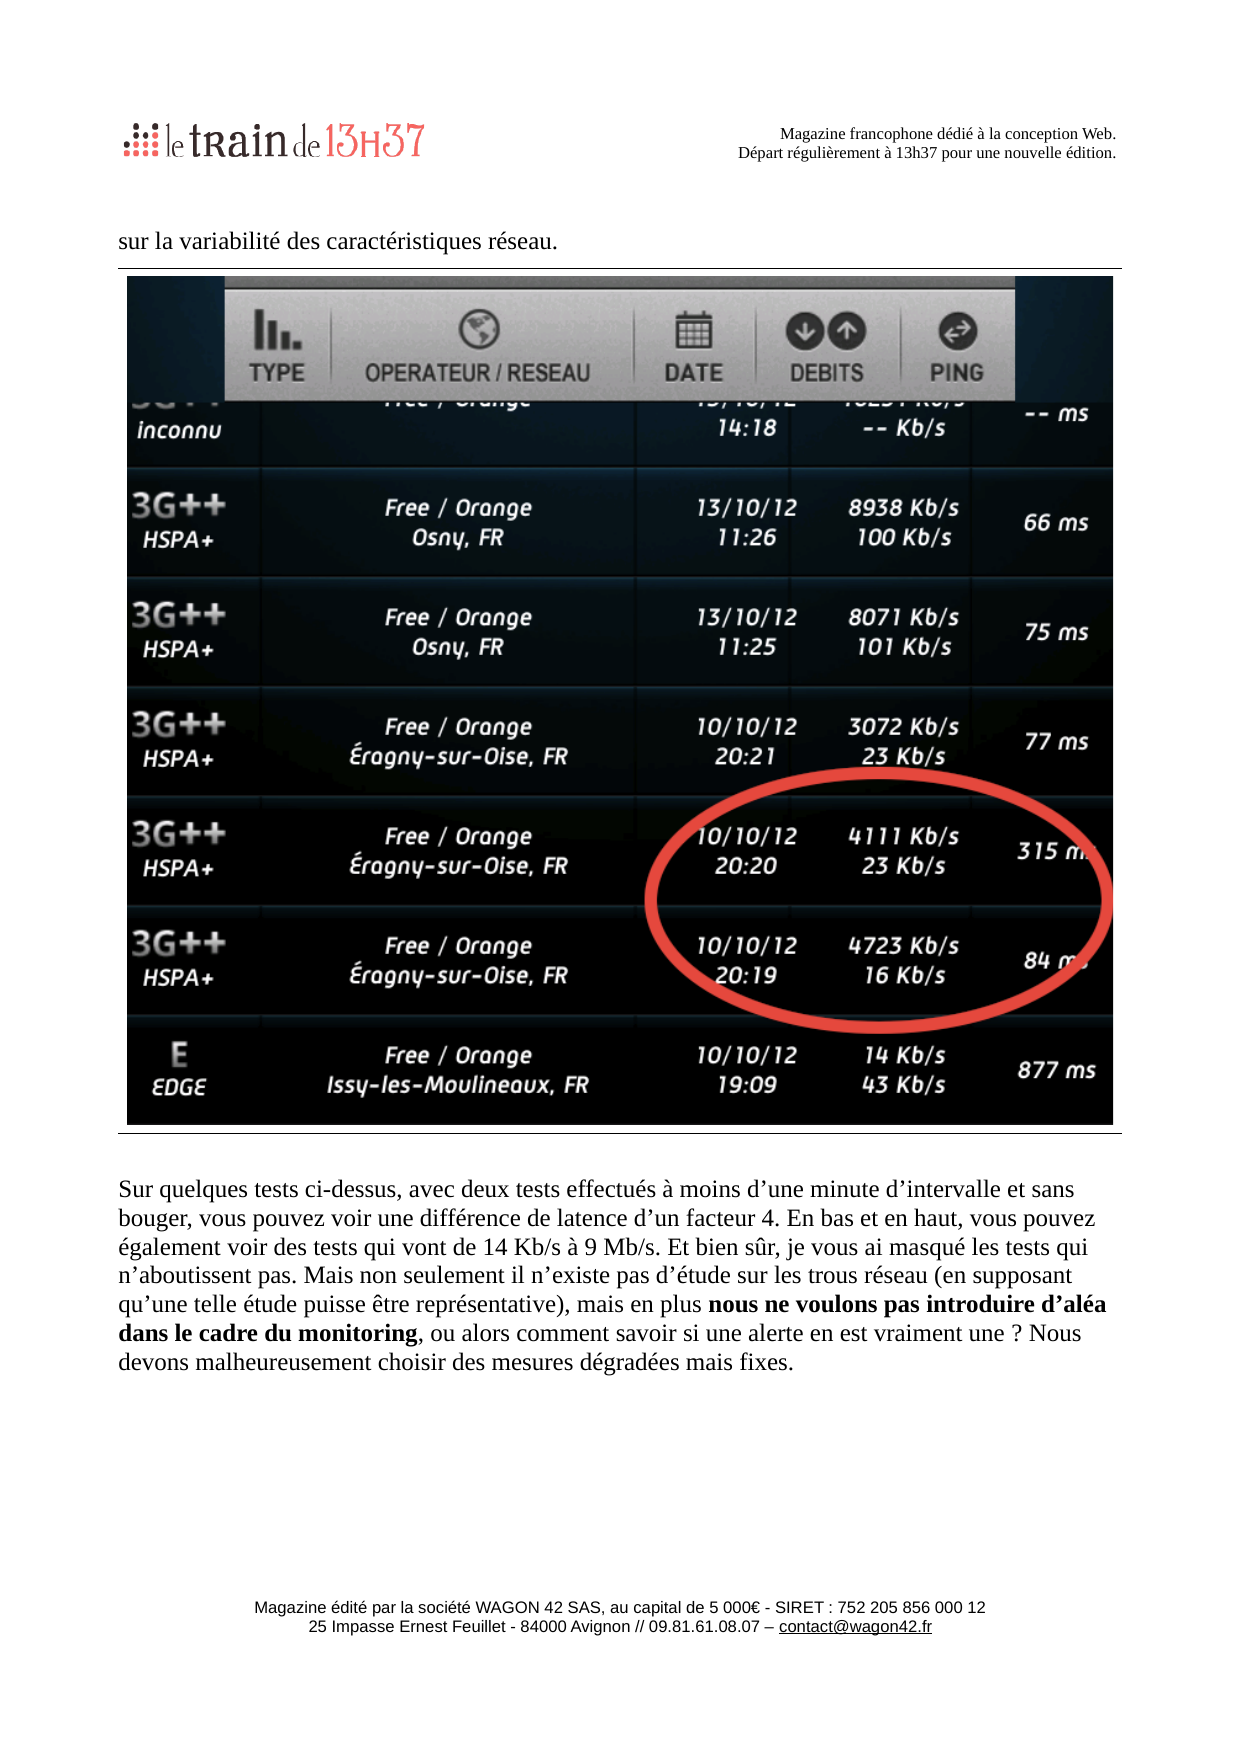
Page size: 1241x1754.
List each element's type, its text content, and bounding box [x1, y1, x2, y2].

text sur la variabilité des caractéristiques réseau. [118, 226, 1122, 255]
text Sur quelques tests ci-dessus, avec deux tests effectués à moins d’une minute d’intervalle et sans bouger, vous pouvez voir une différence de latence d’un facteur 4. En bas et en haut, vous pouvez également voir des tests qui vont de 14 Kb/s à 9 Mb/s. Et bien sûr, je vous ai masqué les tests qui n’aboutissent pas. Mais non seulement il n’existe pas d’étude sur les trous réseau (en supposant qu’une telle étude puisse être représentative), mais en plus nous ne voulons pas introduire d’aléa dans le cadre du monitoring, ou alors comment savoir si une alerte en est vraiment une ? Nous devons malheureusement choisir des mesures dégradées mais fixes. [118, 1174, 1122, 1376]
picture [127, 276, 1114, 1125]
picture [123, 123, 425, 157]
